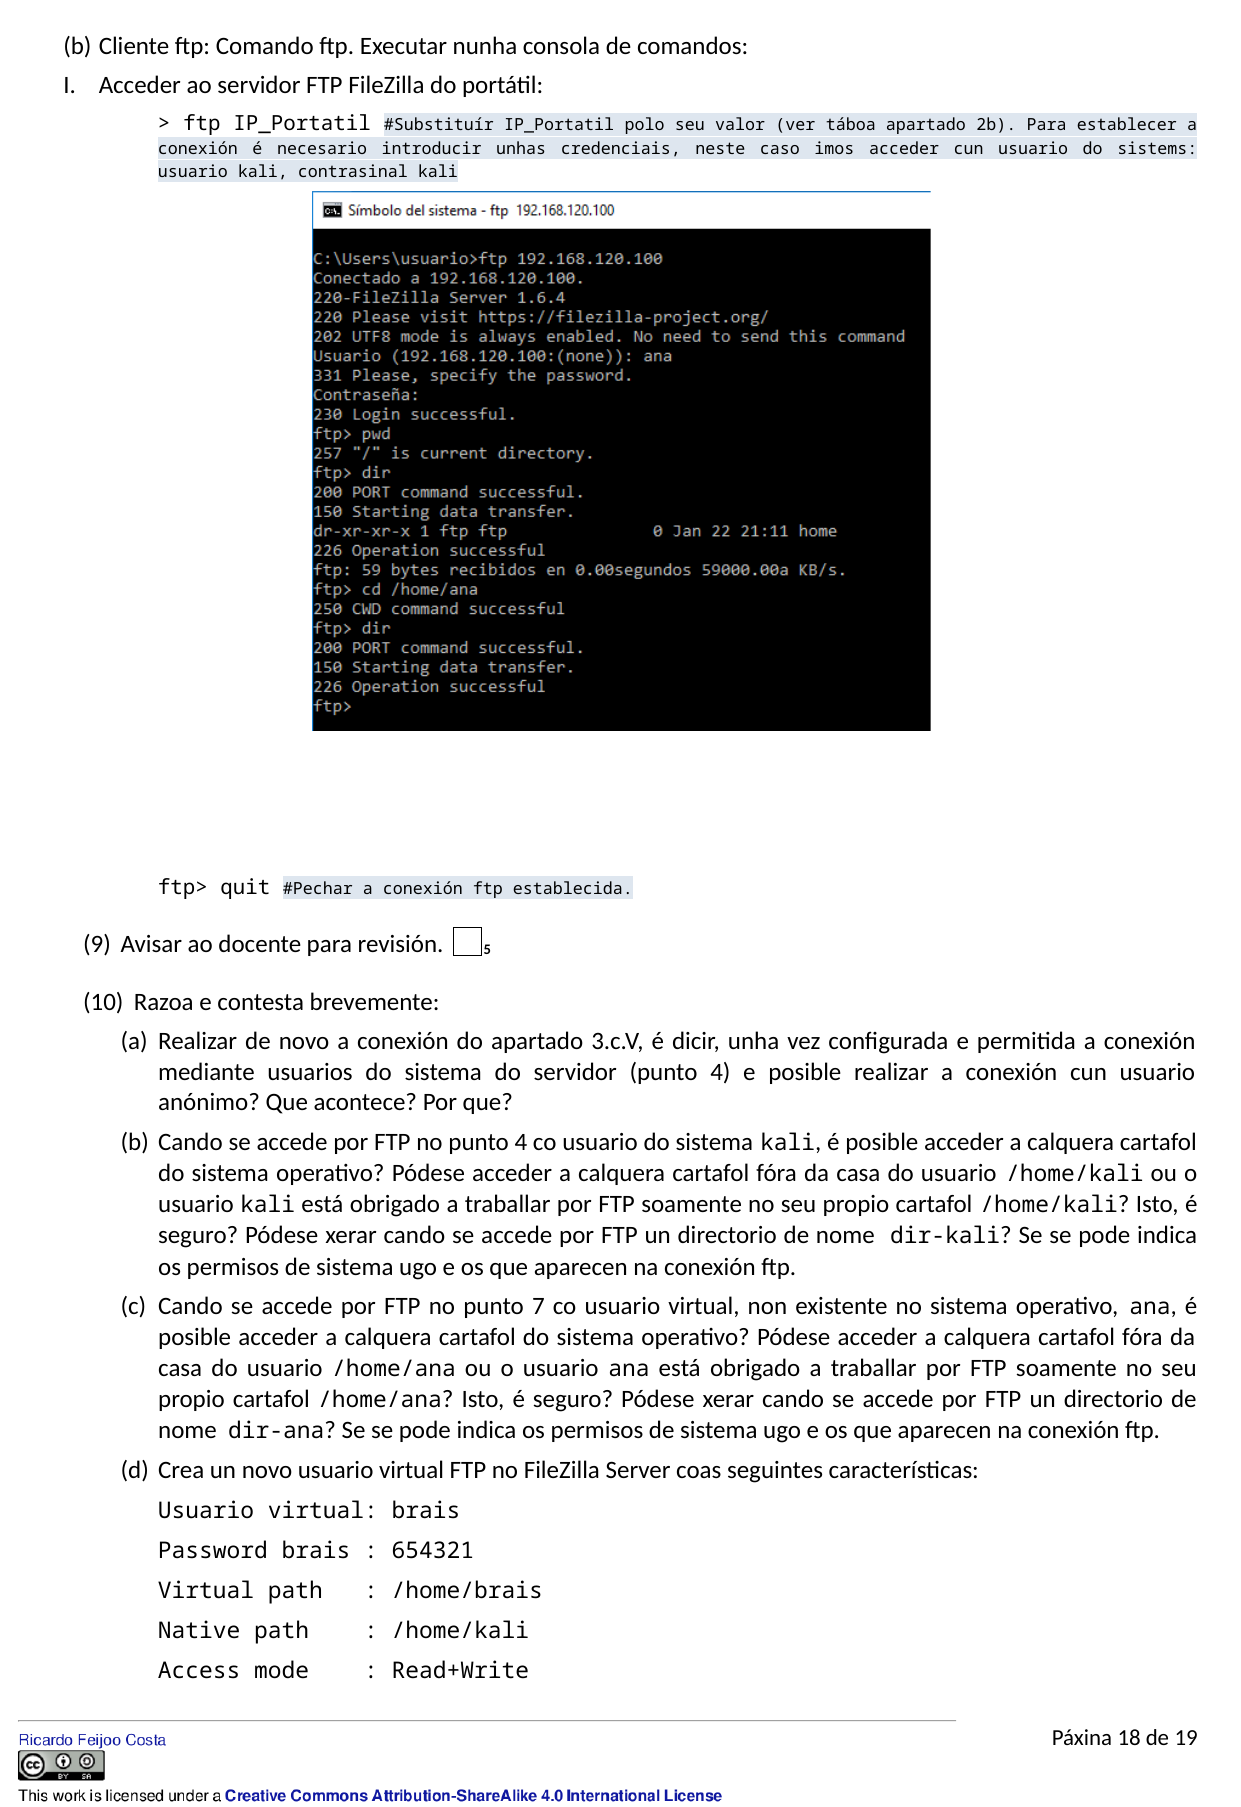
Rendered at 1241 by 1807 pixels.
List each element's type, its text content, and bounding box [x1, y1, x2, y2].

list Cando se accede por FTP no punto 4 co usuario do sistema kali, é posible acceder a calquera cartafol do sistema operativo? Pódese acceder a calquera cartafol fóra da casa do usuario /home/kali ou o usuario kali está obrigado a traballar por FTP soamente no seu propio cartafol /home/kali? Isto, é seguro? Pódese xerar cando se accede por FTP un directorio de nome dir-kali? Se se pode indica os permisos de sistema ugo e os que aparecen na conexión ftp. [120, 1126, 1197, 1281]
picture [8, 1715, 957, 1806]
list Native path : /home/kali [122, 1613, 1197, 1645]
list Cliente ftp: Comando ftp. Executar nunha consola de comandos: [63, 30, 1197, 60]
list Crea un novo usuario virtual FTP no FileZilla Server coas seguintes características: [120, 1454, 1197, 1485]
list Virtual path : /home/brais [122, 1573, 1197, 1605]
list Cando se accede por FTP no punto 7 co usuario virtual, non existente no sistema operativo, ana, é posible acceder a calquera cartafol do sistema operativo? Pódese acceder a calquera cartafol fóra da casa do usuario /home/ana ou o usuario ana está obrigado a traballar por FTP soamente no seu propio cartafol /home/ana? Isto, é seguro? Pódese xerar cando se accede por FTP un directorio de nome dir-ana? Se se pode indica os permisos de sistema ugo e os que aparecen na conexión ftp. [120, 1290, 1197, 1446]
list Access mode : Read+Write [122, 1653, 1197, 1685]
list Realizar de novo a conexión do apartado 3.c.V, é dicir, unha vez configurada e permitida a conexión mediante usuarios do sistema do servidor (punto 4) e posible realizar a conexión cun usuario anónimo? Que acontece? Por que? [120, 1025, 1197, 1117]
list Acceder ao servidor FTP FileZilla do portátil: [63, 69, 1197, 100]
list Usuario virtual: brais [122, 1493, 1197, 1525]
list ftp> quit #Pechar a conexión ftp establecida. [122, 872, 1197, 900]
list > ftp IP_Portatil #Substituír IP_Portatil polo seu valor (ver táboa apartado 2b). Para establecer a conexión é necesario introducir unhas credenciais, neste caso imos acceder cun usuario do sistems: usuario kali, contrasinal kali [122, 108, 1197, 182]
list Avisar ao docente para revisión. 5 [83, 928, 1197, 958]
picture [312, 191, 931, 731]
list Password brais : 654321 [122, 1533, 1197, 1565]
list Razoa e contesta brevemente: [83, 986, 1197, 1017]
